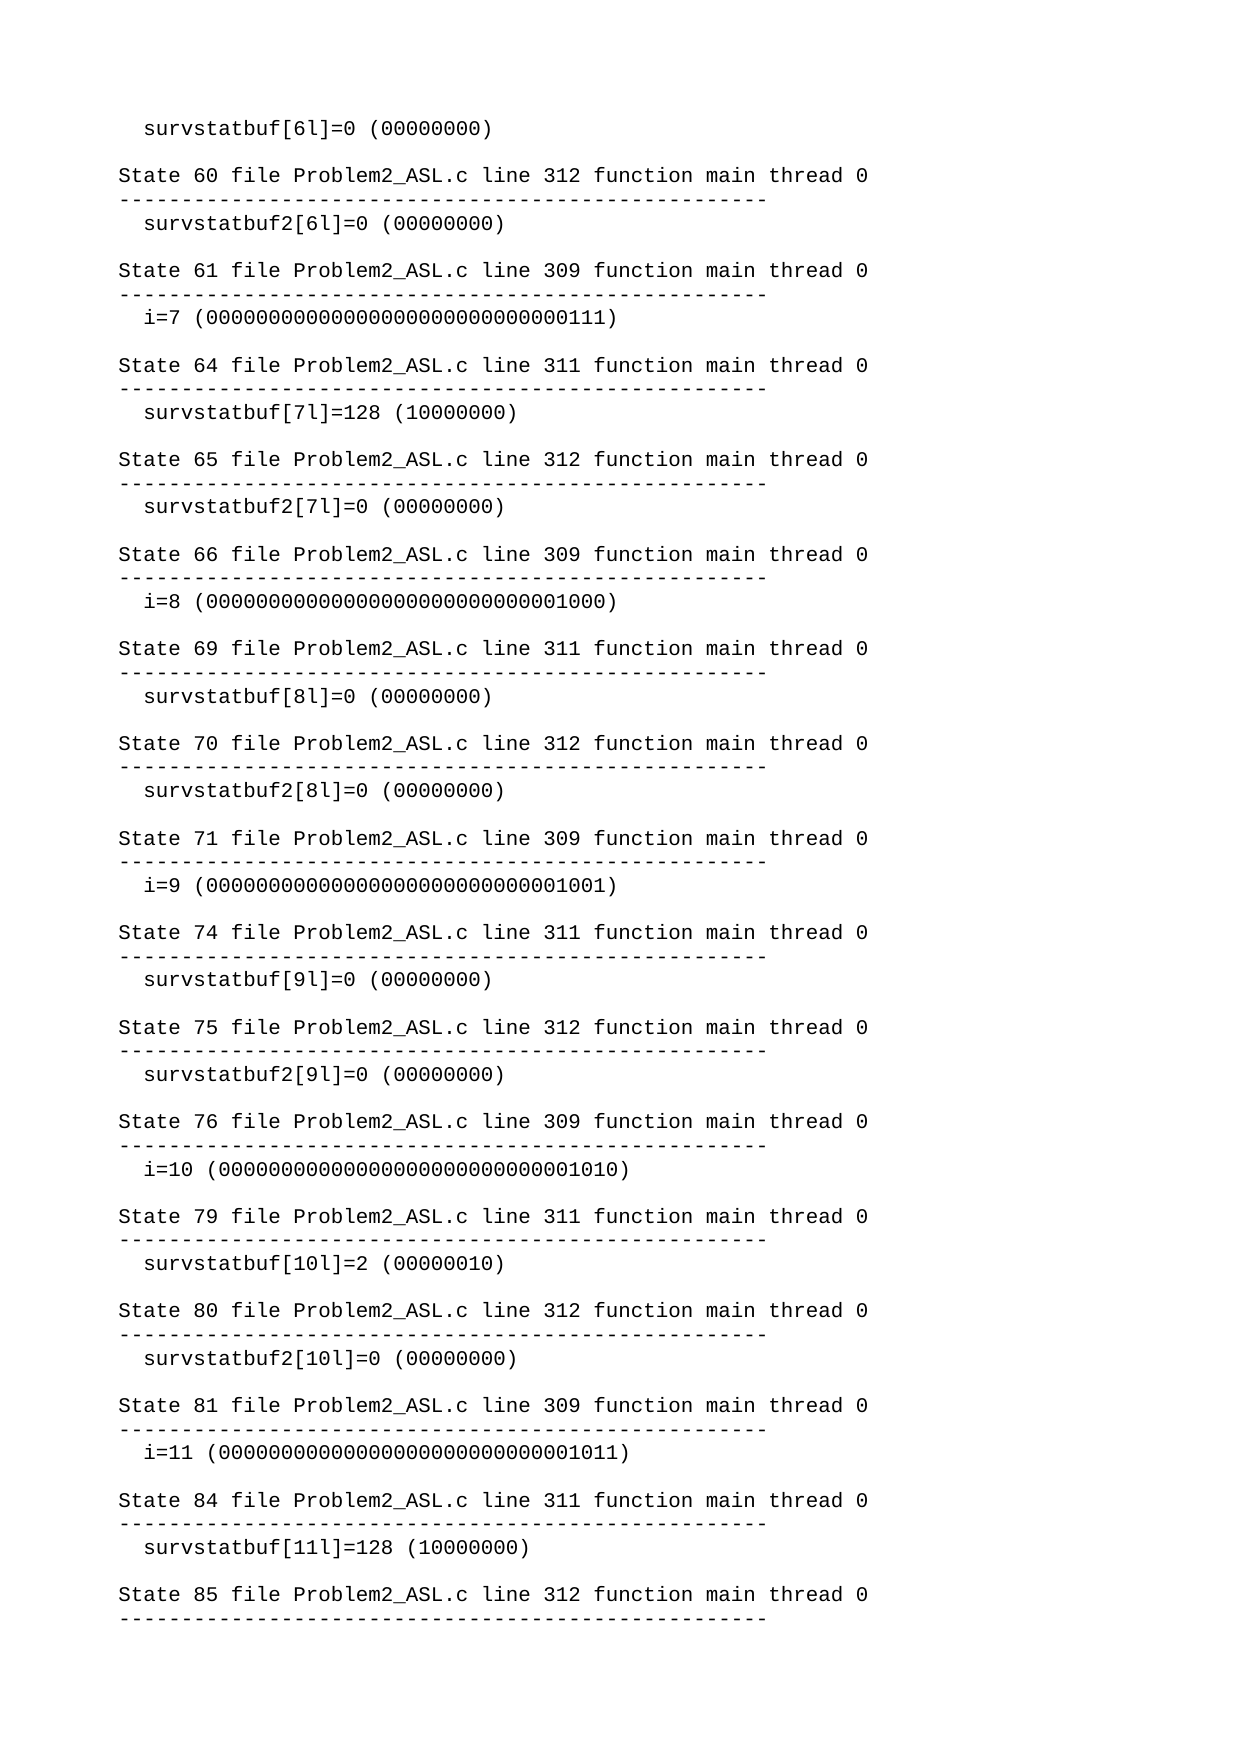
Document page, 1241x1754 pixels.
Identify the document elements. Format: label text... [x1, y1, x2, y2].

text State 79 file Problem2_ASL.c line 311 function main thread 0 [118, 1206, 1122, 1229]
text State 71 file Problem2_ASL.c line 309 function main thread 0 [118, 827, 1122, 851]
text ---------------------------------------------------- [118, 1608, 1122, 1631]
text ---------------------------------------------------- [118, 946, 1122, 969]
text survstatbuf[7l]=128 (10000000) [118, 402, 1122, 426]
text survstatbuf2[8l]=0 (00000000) [118, 780, 1122, 804]
text ---------------------------------------------------- [118, 1040, 1122, 1064]
text State 84 file Problem2_ASL.c line 311 function main thread 0 [118, 1489, 1122, 1513]
text ---------------------------------------------------- [118, 378, 1122, 402]
text i=9 (00000000000000000000000000001001) [118, 875, 1122, 898]
text State 81 file Problem2_ASL.c line 309 function main thread 0 [118, 1395, 1122, 1419]
text ---------------------------------------------------- [118, 567, 1122, 591]
text ---------------------------------------------------- [118, 851, 1122, 875]
text ---------------------------------------------------- [118, 189, 1122, 213]
text State 60 file Problem2_ASL.c line 312 function main thread 0 [118, 165, 1122, 189]
text State 65 file Problem2_ASL.c line 312 function main thread 0 [118, 449, 1122, 473]
text i=7 (00000000000000000000000000000111) [118, 307, 1122, 331]
text i=10 (00000000000000000000000000001010) [118, 1158, 1122, 1182]
text ---------------------------------------------------- [118, 1135, 1122, 1158]
text ---------------------------------------------------- [118, 473, 1122, 496]
text State 74 file Problem2_ASL.c line 311 function main thread 0 [118, 922, 1122, 946]
text ---------------------------------------------------- [118, 1419, 1122, 1442]
text State 85 file Problem2_ASL.c line 312 function main thread 0 [118, 1584, 1122, 1608]
text survstatbuf2[10l]=0 (00000000) [118, 1348, 1122, 1371]
text ---------------------------------------------------- [118, 1324, 1122, 1348]
text survstatbuf[9l]=0 (00000000) [118, 969, 1122, 993]
text survstatbuf[6l]=0 (00000000) [118, 118, 1122, 142]
text State 75 file Problem2_ASL.c line 312 function main thread 0 [118, 1017, 1122, 1040]
text State 70 file Problem2_ASL.c line 312 function main thread 0 [118, 733, 1122, 757]
text i=11 (00000000000000000000000000001011) [118, 1442, 1122, 1466]
text State 66 file Problem2_ASL.c line 309 function main thread 0 [118, 544, 1122, 567]
text State 80 file Problem2_ASL.c line 312 function main thread 0 [118, 1300, 1122, 1324]
text ---------------------------------------------------- [118, 757, 1122, 780]
text survstatbuf[11l]=128 (10000000) [118, 1537, 1122, 1561]
text survstatbuf[10l]=2 (00000010) [118, 1253, 1122, 1277]
text survstatbuf2[9l]=0 (00000000) [118, 1064, 1122, 1088]
text survstatbuf2[7l]=0 (00000000) [118, 496, 1122, 520]
text survstatbuf2[6l]=0 (00000000) [118, 213, 1122, 236]
text ---------------------------------------------------- [118, 1513, 1122, 1537]
text ---------------------------------------------------- [118, 1229, 1122, 1253]
text ---------------------------------------------------- [118, 284, 1122, 307]
text ---------------------------------------------------- [118, 662, 1122, 686]
text survstatbuf[8l]=0 (00000000) [118, 686, 1122, 709]
text State 69 file Problem2_ASL.c line 311 function main thread 0 [118, 638, 1122, 662]
text State 76 file Problem2_ASL.c line 309 function main thread 0 [118, 1111, 1122, 1135]
text i=8 (00000000000000000000000000001000) [118, 591, 1122, 615]
text State 61 file Problem2_ASL.c line 309 function main thread 0 [118, 260, 1122, 284]
text State 64 file Problem2_ASL.c line 311 function main thread 0 [118, 354, 1122, 378]
